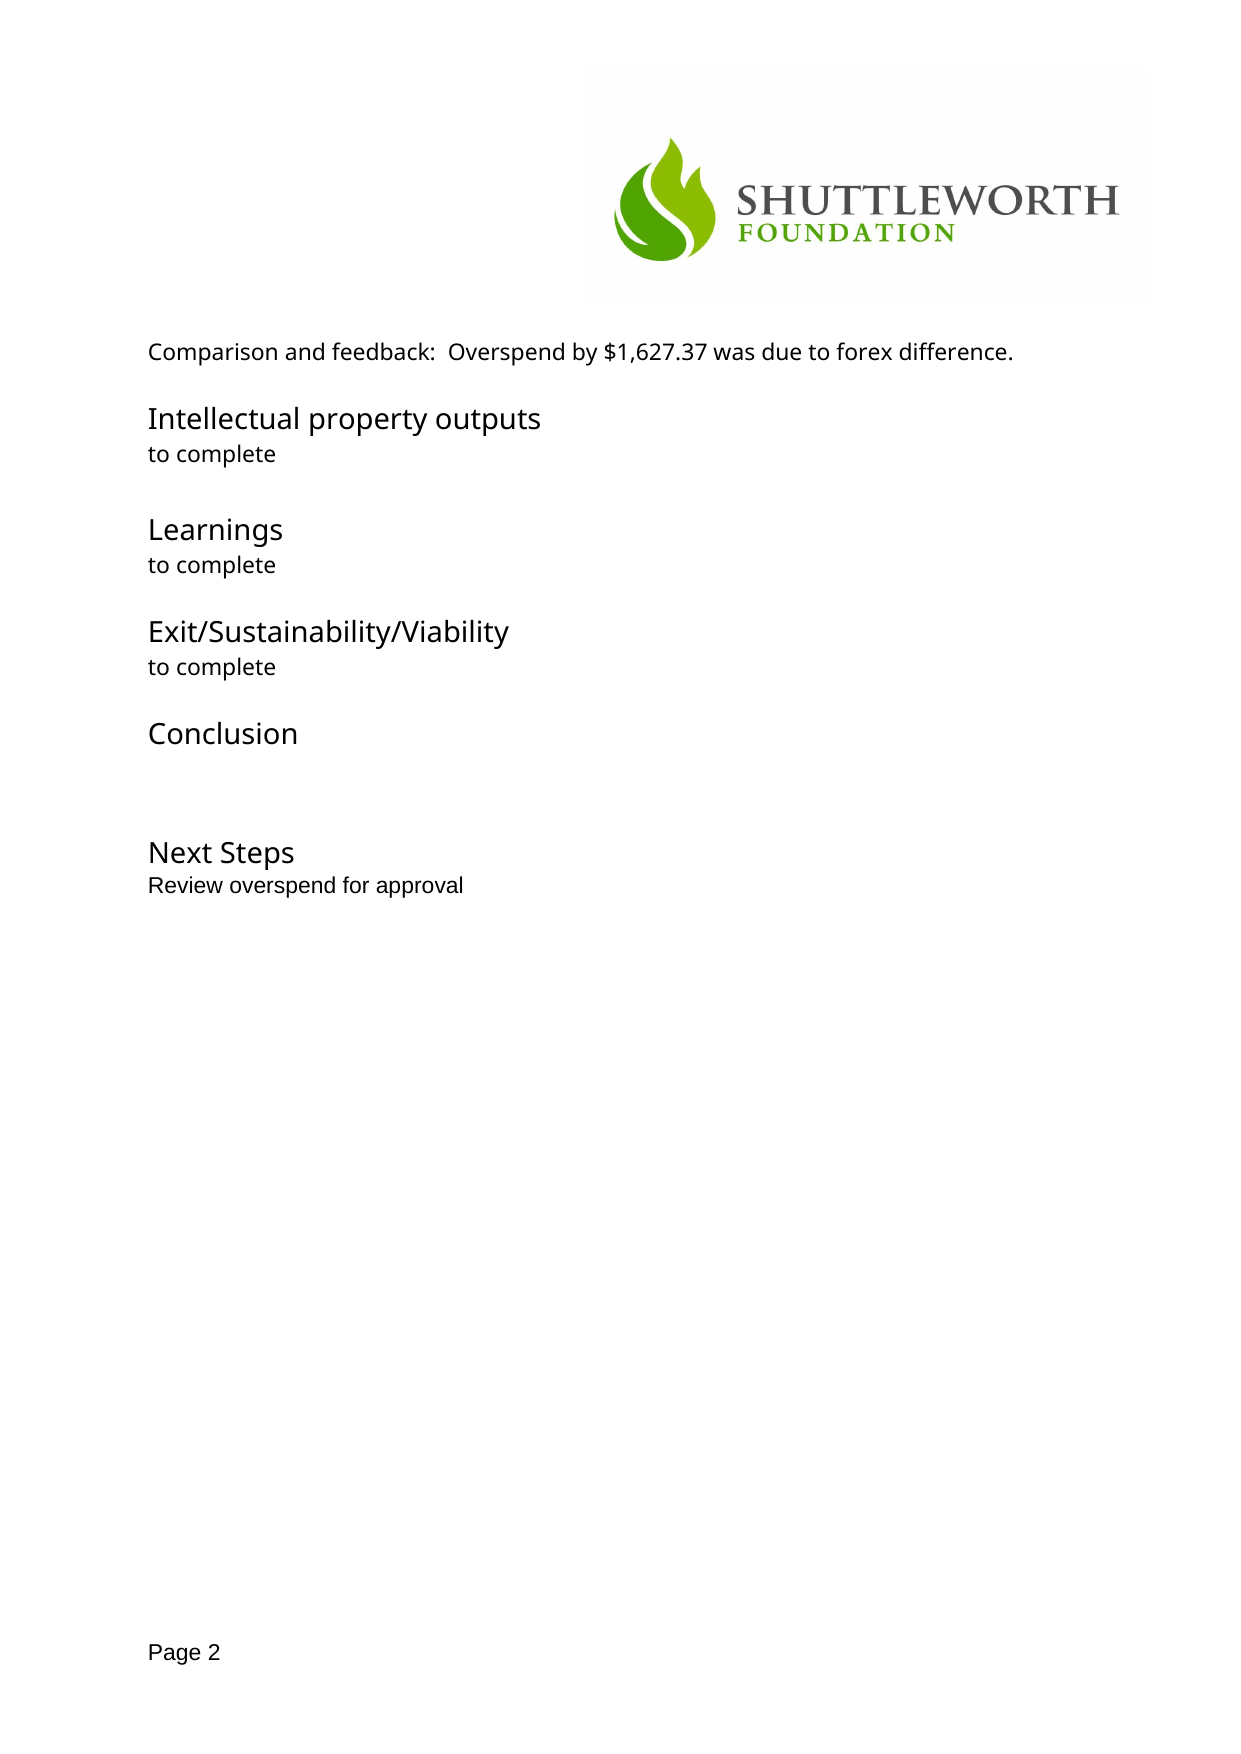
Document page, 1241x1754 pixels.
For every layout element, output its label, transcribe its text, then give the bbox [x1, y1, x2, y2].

text Exit/Sustainability/Viability [148, 611, 1122, 651]
text Learnings [148, 509, 1122, 548]
text to complete [148, 548, 1122, 580]
text to complete [148, 438, 1122, 469]
text Comparison and feedback: Overspend by $1,627.37 was due to forex difference. [148, 336, 1122, 367]
text to complete [148, 651, 1122, 682]
text Next Steps [148, 832, 1122, 872]
picture [582, 65, 1150, 306]
text Intellectual property outputs [148, 398, 1122, 438]
text Review overspend for approval [148, 872, 1122, 898]
text Conclusion [148, 713, 1122, 753]
